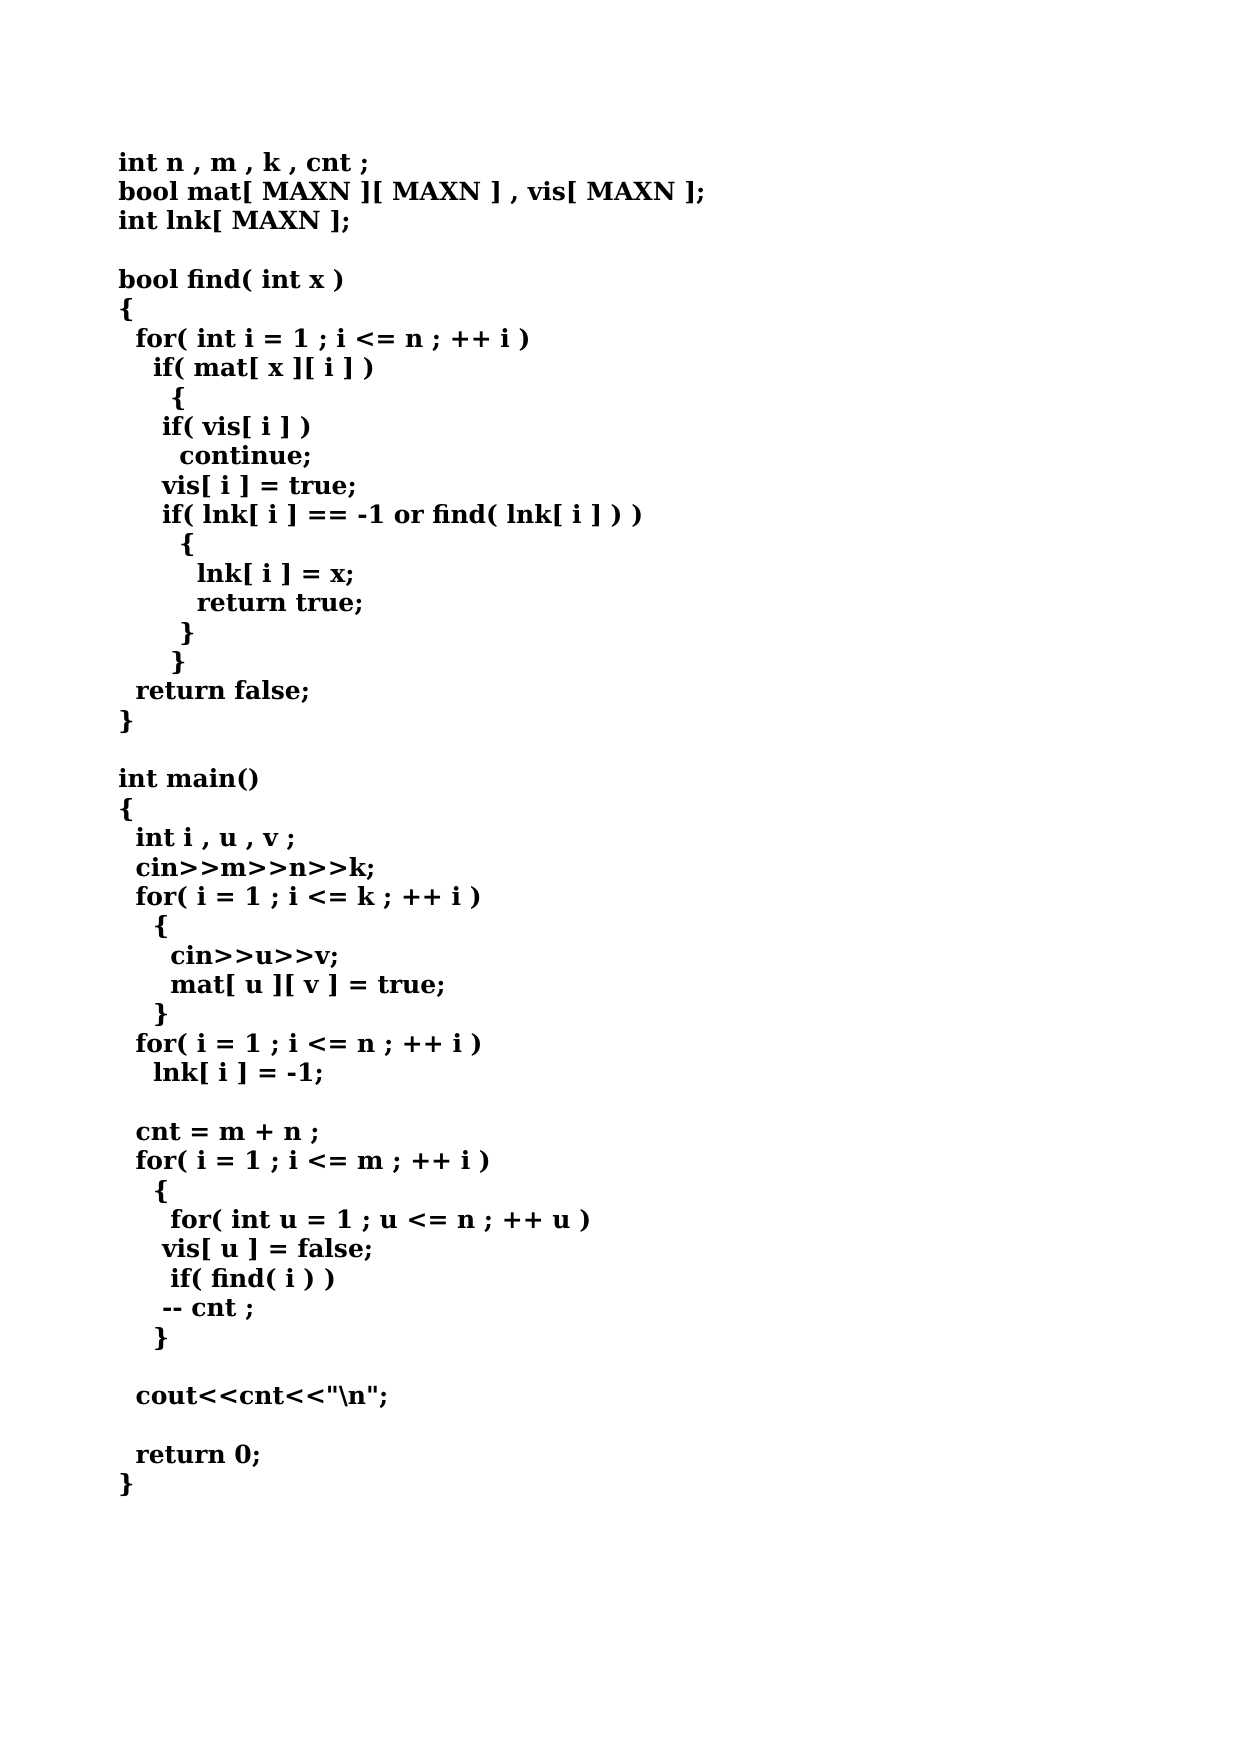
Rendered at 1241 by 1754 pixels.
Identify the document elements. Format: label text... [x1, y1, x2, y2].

text int main() [118, 764, 1122, 794]
text bool find( int x ) [118, 265, 1122, 294]
text { [118, 1176, 1122, 1205]
text if( find( i ) ) [118, 1264, 1122, 1293]
text } [118, 617, 1122, 647]
text return true; [118, 588, 1122, 617]
text } [118, 1469, 1122, 1499]
text { [118, 382, 1122, 412]
text int n , m , k , cnt ; [118, 147, 1122, 177]
text vis[ i ] = true; [118, 471, 1122, 500]
text } [118, 1322, 1122, 1352]
text cnt = m + n ; [118, 1117, 1122, 1146]
text return 0; [118, 1440, 1122, 1469]
text } [118, 999, 1122, 1029]
text } [118, 647, 1122, 676]
text cout<<cnt<<"\n"; [118, 1381, 1122, 1411]
text lnk[ i ] = x; [118, 559, 1122, 588]
text int lnk[ MAXN ]; [118, 206, 1122, 236]
text { [118, 911, 1122, 941]
text if( vis[ i ] ) [118, 412, 1122, 441]
text continue; [118, 441, 1122, 471]
text for( i = 1 ; i <= n ; ++ i ) [118, 1029, 1122, 1058]
text { [118, 794, 1122, 823]
text for( int i = 1 ; i <= n ; ++ i ) [118, 324, 1122, 353]
text int i , u , v ; [118, 823, 1122, 852]
text lnk[ i ] = -1; [118, 1058, 1122, 1087]
text for( i = 1 ; i <= k ; ++ i ) [118, 882, 1122, 911]
text bool mat[ MAXN ][ MAXN ] , vis[ MAXN ]; [118, 177, 1122, 206]
text cin>>m>>n>>k; [118, 852, 1122, 882]
text -- cnt ; [118, 1293, 1122, 1322]
text cin>>u>>v; [118, 941, 1122, 970]
text mat[ u ][ v ] = true; [118, 970, 1122, 999]
text if( mat[ x ][ i ] ) [118, 353, 1122, 382]
text return false; [118, 676, 1122, 706]
text for( i = 1 ; i <= m ; ++ i ) [118, 1146, 1122, 1176]
text for( int u = 1 ; u <= n ; ++ u ) [118, 1205, 1122, 1234]
text vis[ u ] = false; [118, 1234, 1122, 1264]
text } [118, 706, 1122, 735]
text { [118, 294, 1122, 324]
text { [118, 529, 1122, 559]
text if( lnk[ i ] == -1 or find( lnk[ i ] ) ) [118, 500, 1122, 529]
